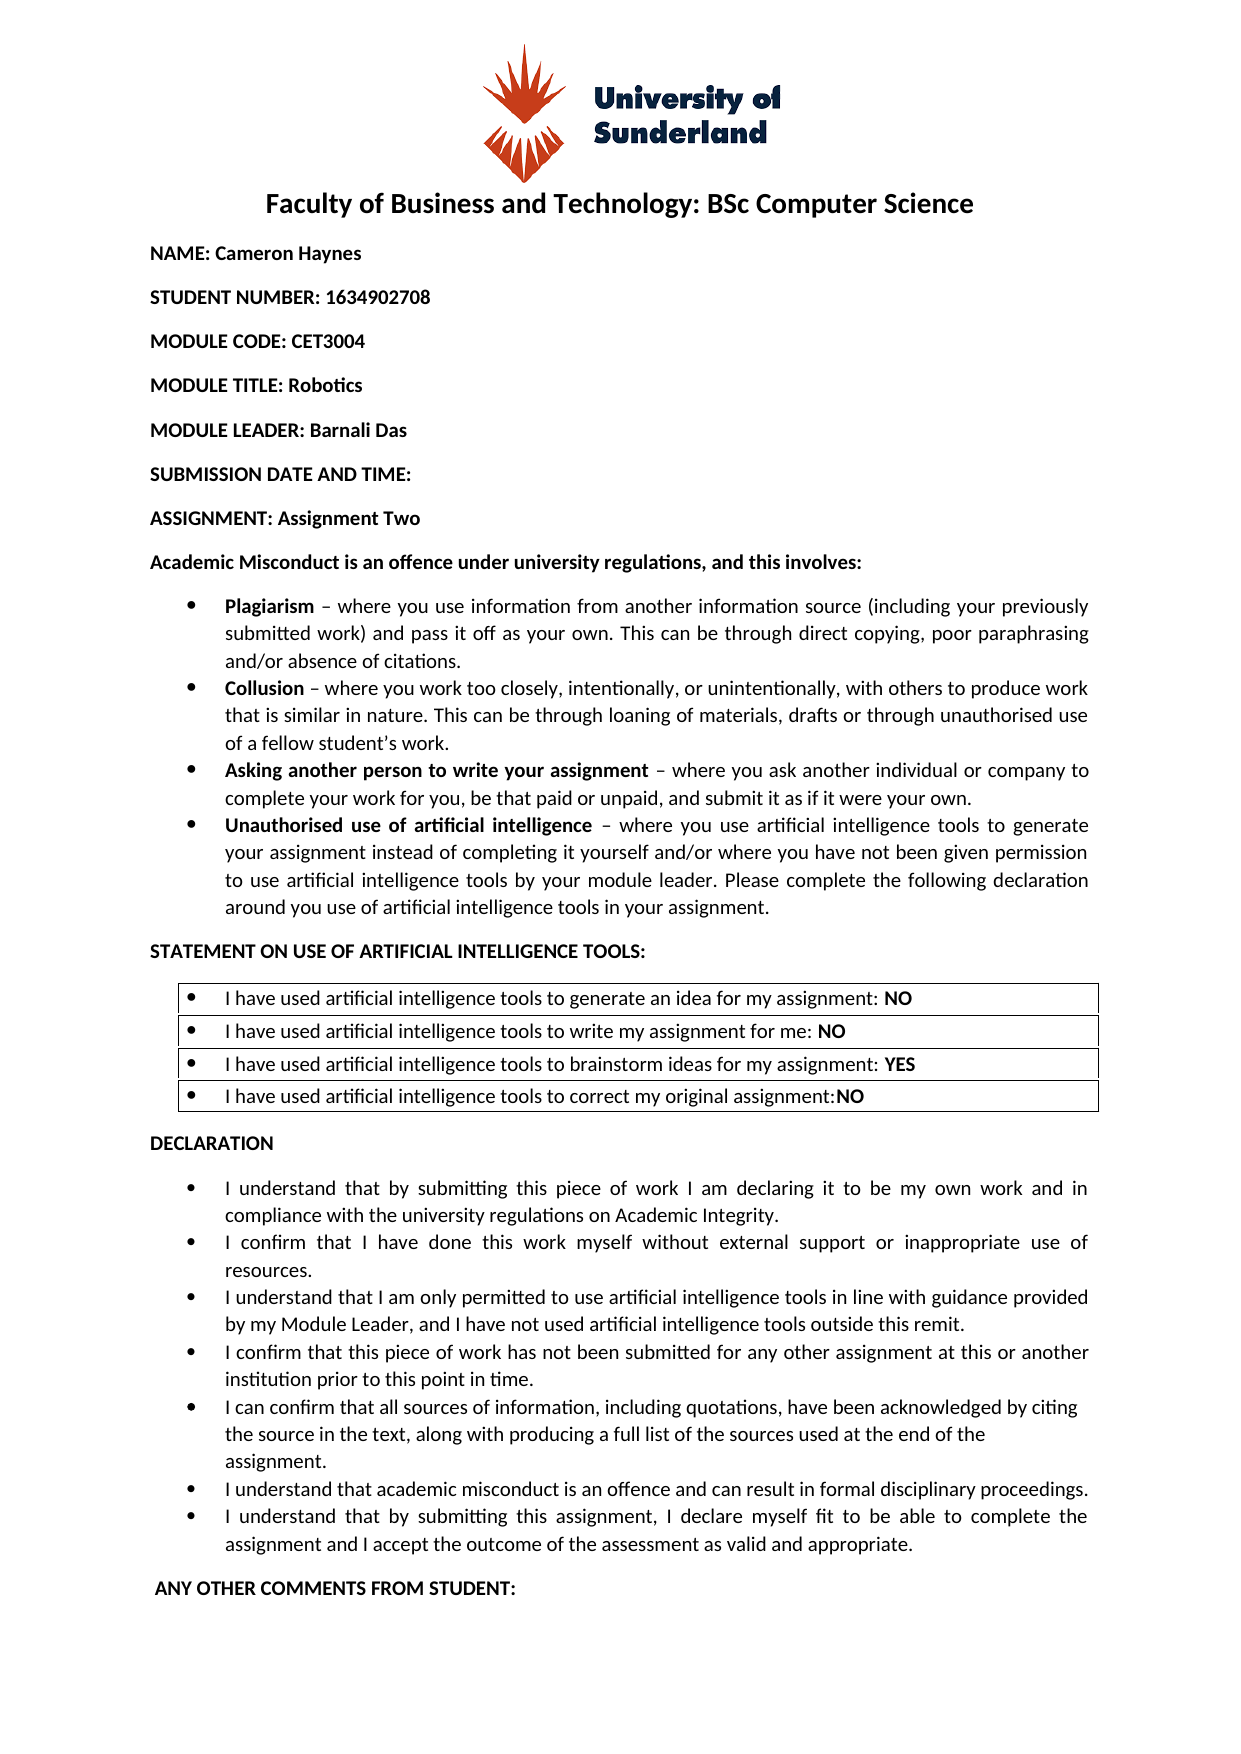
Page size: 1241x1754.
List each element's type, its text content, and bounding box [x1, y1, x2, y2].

picture [483, 44, 781, 183]
list I have used artificial intelligence tools to generate an idea for my assignment: NO [179, 984, 1098, 1013]
text Faculty of Business and Technology: BSc Computer Science [150, 44, 1090, 221]
list I confirm that I have done this work myself without external support or inappropriate use of resources. [187, 1229, 1090, 1282]
text Academic Misconduct is an offence under university regulations, and this involves: [150, 549, 1090, 574]
text NAME: Cameron Haynes [150, 241, 1090, 266]
list I understand that I am only permitted to use artificial intelligence tools in line with guidance provided by my Module Leader, and I have not used artificial intelligence tools outside this remit. [187, 1284, 1090, 1337]
list Unauthorised use of artificial intelligence – where you use artificial intelligence tools to generate your assignment instead of completing it yourself and/or where you have not been given permission to use artificial intelligence tools by your module leader. Please complete the following declaration around you use of artificial intelligence tools in your assignment. [187, 812, 1090, 920]
list I can confirm that all sources of information, including quotations, have been acknowledged by citing the source in the text, along with producing a full list of the sources used at the end of the assignment. [187, 1394, 1090, 1474]
list I confirm that this piece of work has not been submitted for any other assignment at this or another institution prior to this point in time. [187, 1339, 1090, 1392]
list Asking another person to write your assignment – where you ask another individual or company to complete your work for you, be that paid or unpaid, and submit it as if it were your own. [187, 757, 1090, 810]
list Plagiarism – where you use information from another information source (including your previously submitted work) and pass it off as your own. This can be through direct copying, poor paraphrasing and/or absence of citations. [187, 593, 1090, 673]
list I understand that by submitting this piece of work I am declaring it to be my own work and in compliance with the university regulations on Academic Integrity. [187, 1175, 1090, 1227]
text STUDENT NUMBER: 1634902708 [150, 284, 1090, 310]
text MODULE TITLE: Robotics [150, 373, 1090, 398]
text MODULE LEADER: Barnali Das [150, 417, 1090, 442]
text DECLARATION [150, 1131, 1090, 1156]
text ANY OTHER COMMENTS FROM STUDENT: [150, 1575, 1090, 1600]
text MODULE CODE: CET3004 [150, 329, 1090, 354]
text SUBMISSION DATE AND TIME: [150, 461, 1090, 486]
text STATEMENT ON USE OF ARTIFICIAL INTELLIGENCE TOOLS: [150, 938, 1090, 964]
list I have used artificial intelligence tools to write my assignment for me: NO [179, 1016, 1098, 1046]
list I have used artificial intelligence tools to brainstorm ideas for my assignment: YES [179, 1049, 1098, 1078]
list Collusion – where you work too closely, intentionally, or unintentionally, with others to produce work that is similar in nature. This can be through loaning of materials, drafts or through unauthorised use of a fellow student’s work. [187, 675, 1090, 755]
text ASSIGNMENT: Assignment Two [150, 505, 1090, 530]
list I have used artificial intelligence tools to correct my original assignment:NO [179, 1081, 1098, 1111]
list I understand that by submitting this assignment, I declare myself fit to be able to complete the assignment and I accept the outcome of the assessment as valid and appropriate. [187, 1503, 1090, 1556]
list I understand that academic misconduct is an offence and can result in formal disciplinary proceedings. [187, 1476, 1090, 1501]
